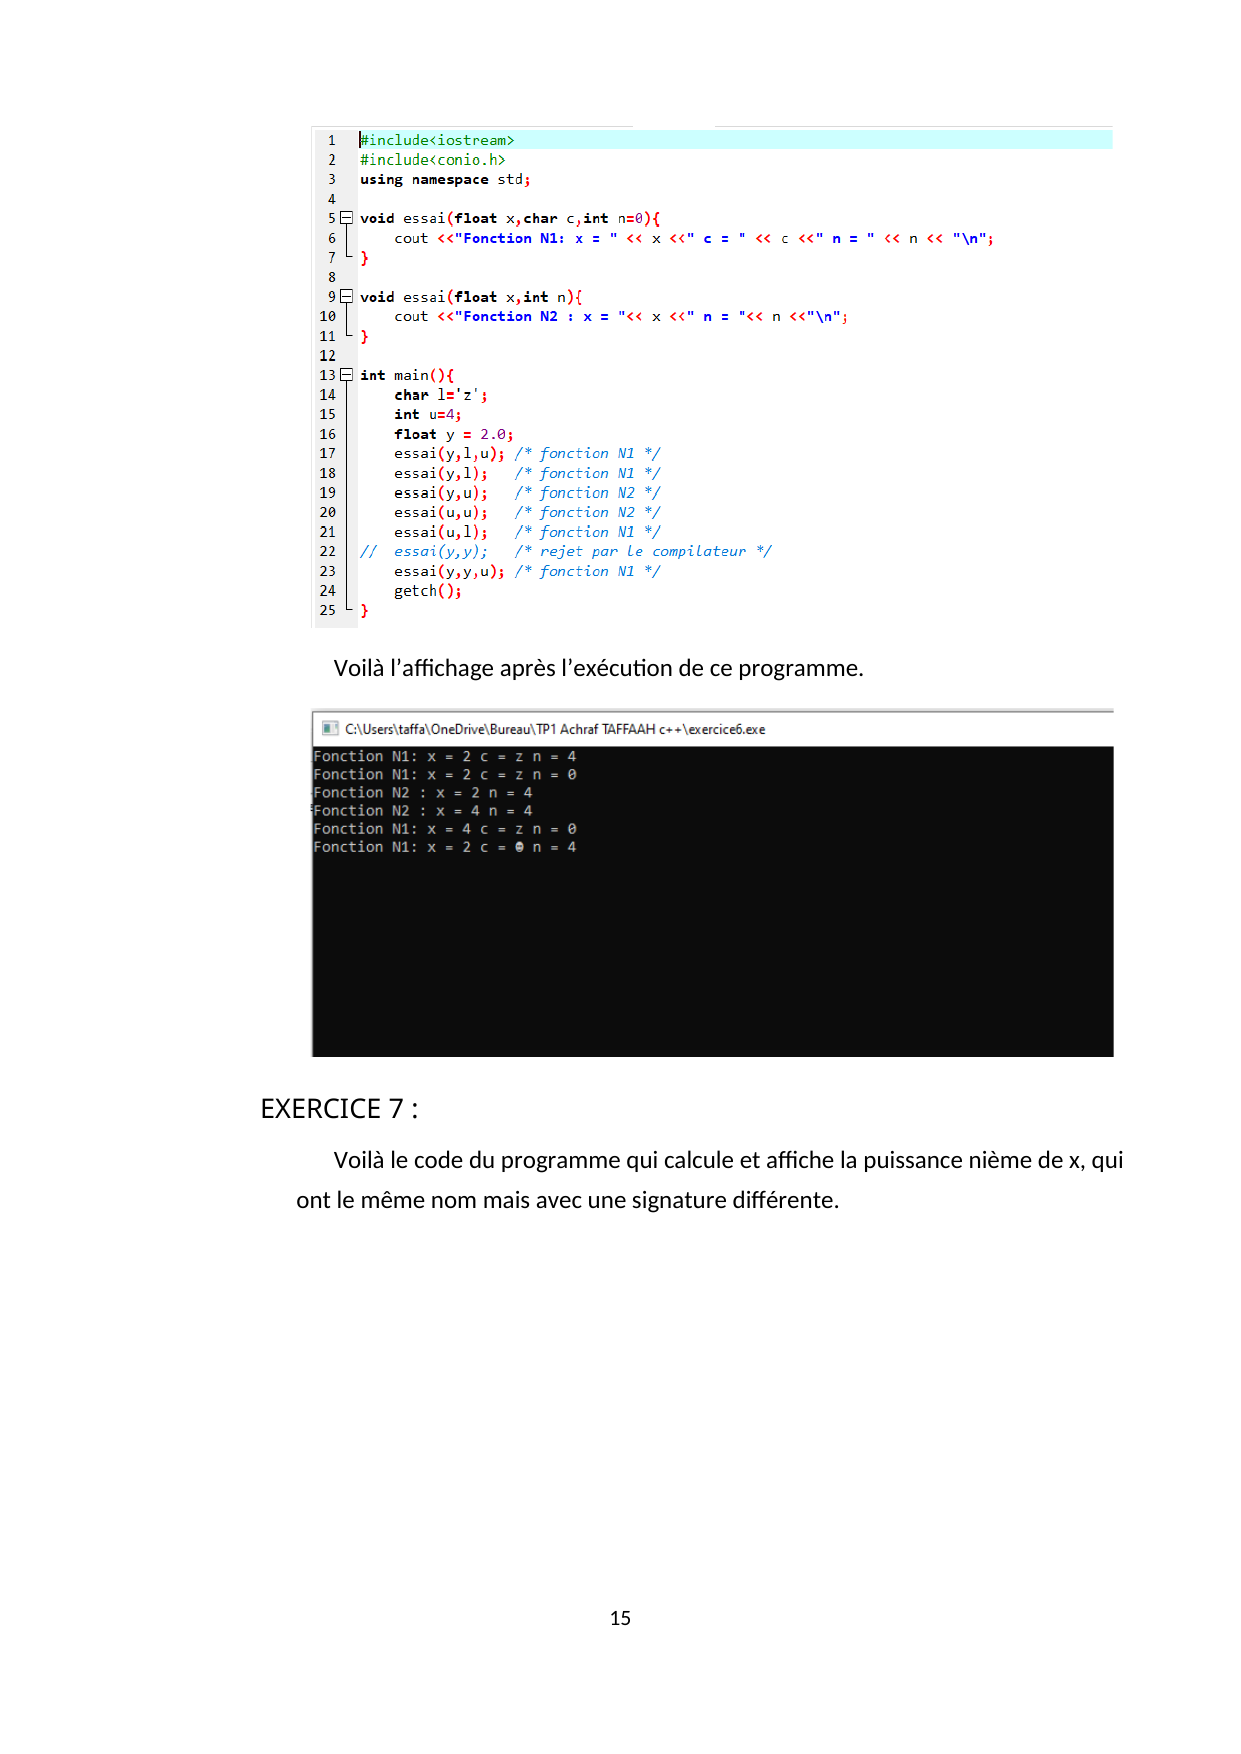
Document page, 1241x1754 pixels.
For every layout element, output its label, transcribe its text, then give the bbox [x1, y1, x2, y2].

text Voilà l’affichage après l’exécution de ce programme. [297, 652, 1128, 682]
subtitle Exercice 7 : [186, 1089, 1128, 1126]
text Voilà le code du programme qui calcule et affiche la puissance nième de x, qui ont le même nom mais avec une signature différente. [296, 1145, 1128, 1215]
